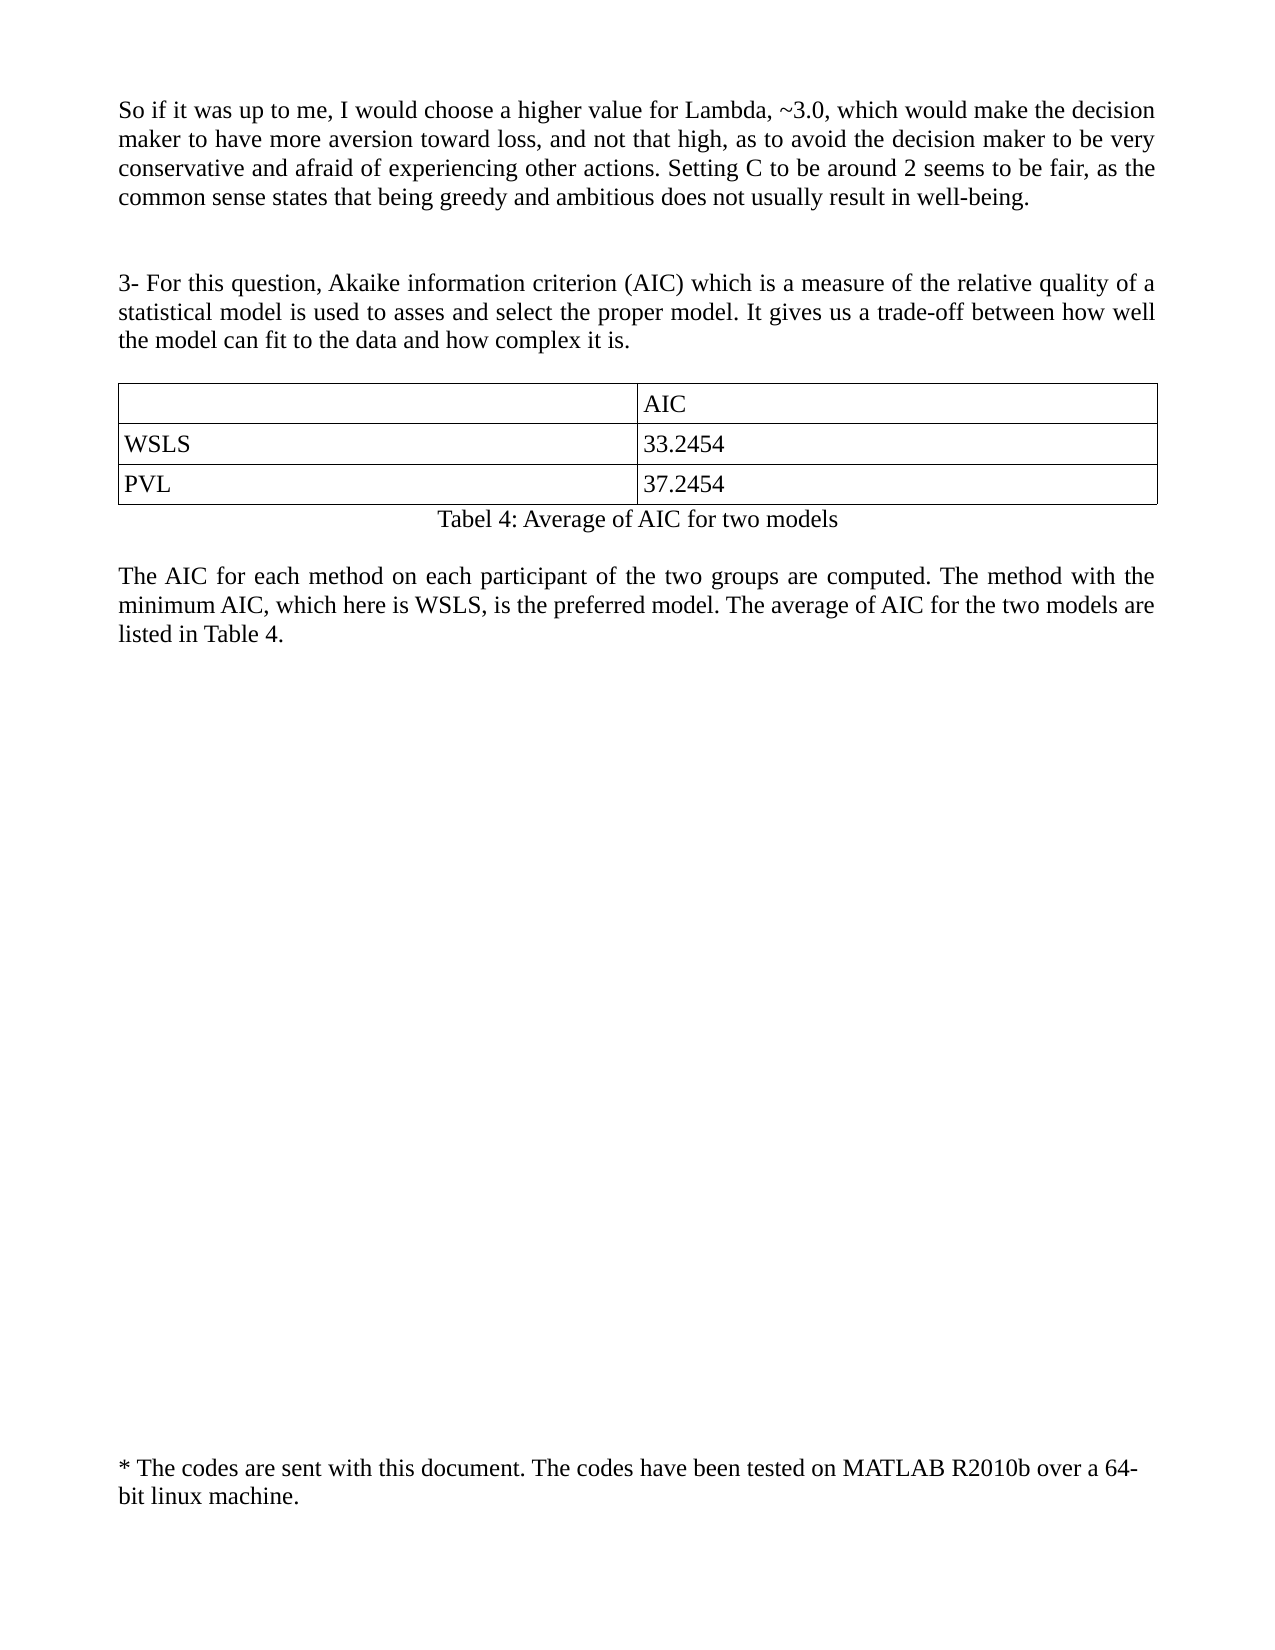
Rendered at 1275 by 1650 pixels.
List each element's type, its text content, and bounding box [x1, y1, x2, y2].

table_header [119, 384, 637, 423]
table_cell 33.2454 [638, 424, 1157, 463]
table_cell WSLS [119, 424, 637, 463]
table_header AIC [638, 384, 1157, 423]
text So if it was up to me, I would choose a higher value for Lambda, ~3.0, which would make the decision maker to have more aversion toward loss, and not that high, as to avoid the decision maker to be very conservative and afraid of experiencing other actions. Setting C to be around 2 seems to be fair, as the common sense states that being greedy and ambitious does not usually result in well-being. [118, 95, 1157, 210]
table_cell 37.2454 [638, 465, 1157, 504]
text The AIC for each method on each participant of the two groups are computed. The method with the minimum AIC, which here is WSLS, is the preferred model. The average of AIC for the two models are listed in Table 4. [118, 561, 1157, 648]
table_cell PVL [119, 465, 637, 504]
text Tabel 4: Average of AIC for two models [118, 505, 1157, 533]
text 3- For this question, Akaike information criterion (AIC) which is a measure of the relative quality of a statistical model is used to asses and select the proper model. It gives us a trade-off between how well the model can fit to the data and how complex it is. [118, 268, 1157, 354]
text * The codes are sent with this document. The codes have been tested on MATLAB R2010b over a 64-bit linux machine. [118, 1453, 1157, 1510]
